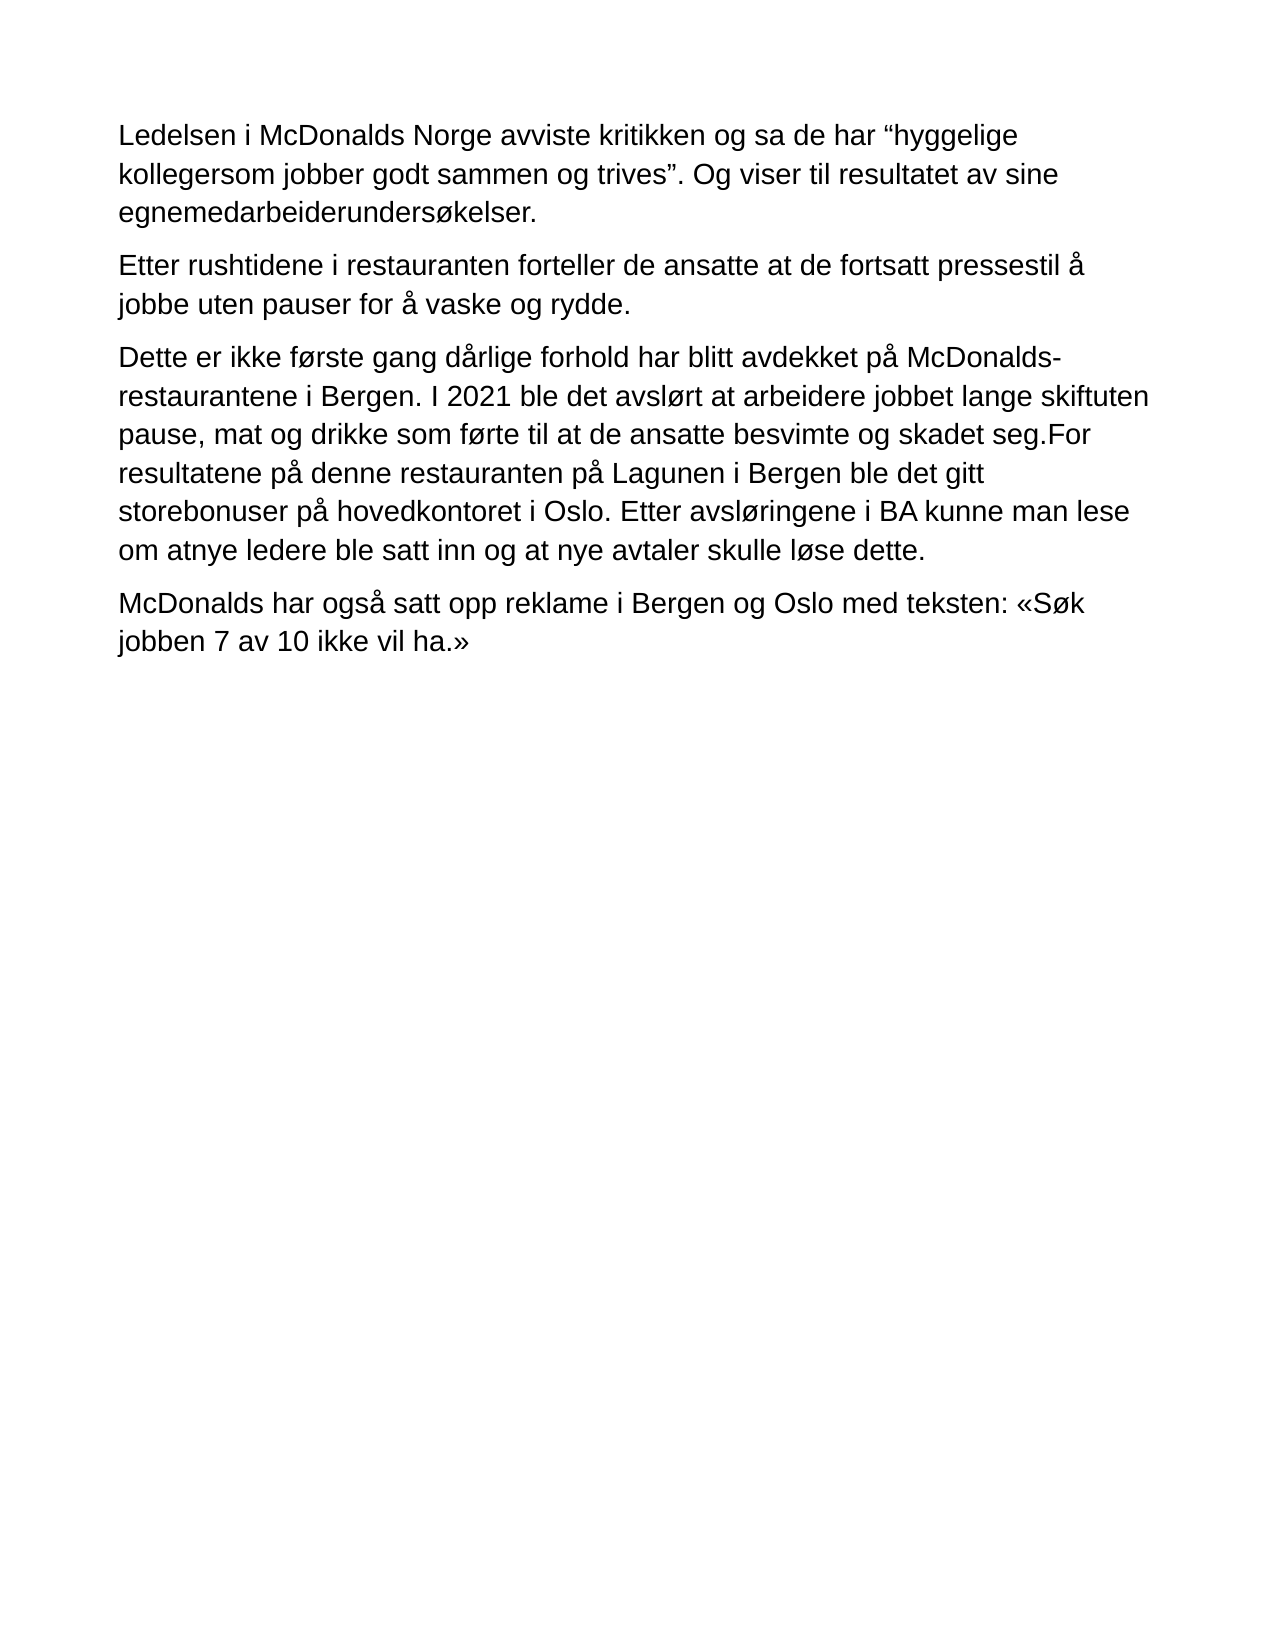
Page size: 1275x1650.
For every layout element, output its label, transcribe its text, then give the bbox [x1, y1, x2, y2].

text Ledelsen i McDonalds Norge avviste kritikken og sa de har “hyggelige kollegersom jobber godt sammen og trives”. Og viser til resultatet av sine egnemedarbeiderundersøkelser. [118, 118, 1157, 229]
text Etter rushtidene i restauranten forteller de ansatte at de fortsatt pressestil å jobbe uten pauser for å vaske og rydde. [118, 248, 1157, 320]
text Dette er ikke første gang dårlige forhold har blitt avdekket på McDonalds-restaurantene i Bergen. I 2021 ble det avslørt at arbeidere jobbet lange skiftuten pause, mat og drikke som førte til at de ansatte besvimte og skadet seg.For resultatene på denne restauranten på Lagunen i Bergen ble det gitt storebonuser på hovedkontoret i Oslo. Etter avsløringene i BA kunne man lese om atnye ledere ble satt inn og at nye avtaler skulle løse dette. [118, 340, 1157, 566]
text McDonalds har også satt opp reklame i Bergen og Oslo med teksten: «Søk jobben 7 av 10 ikke vil ha.» [118, 586, 1157, 658]
